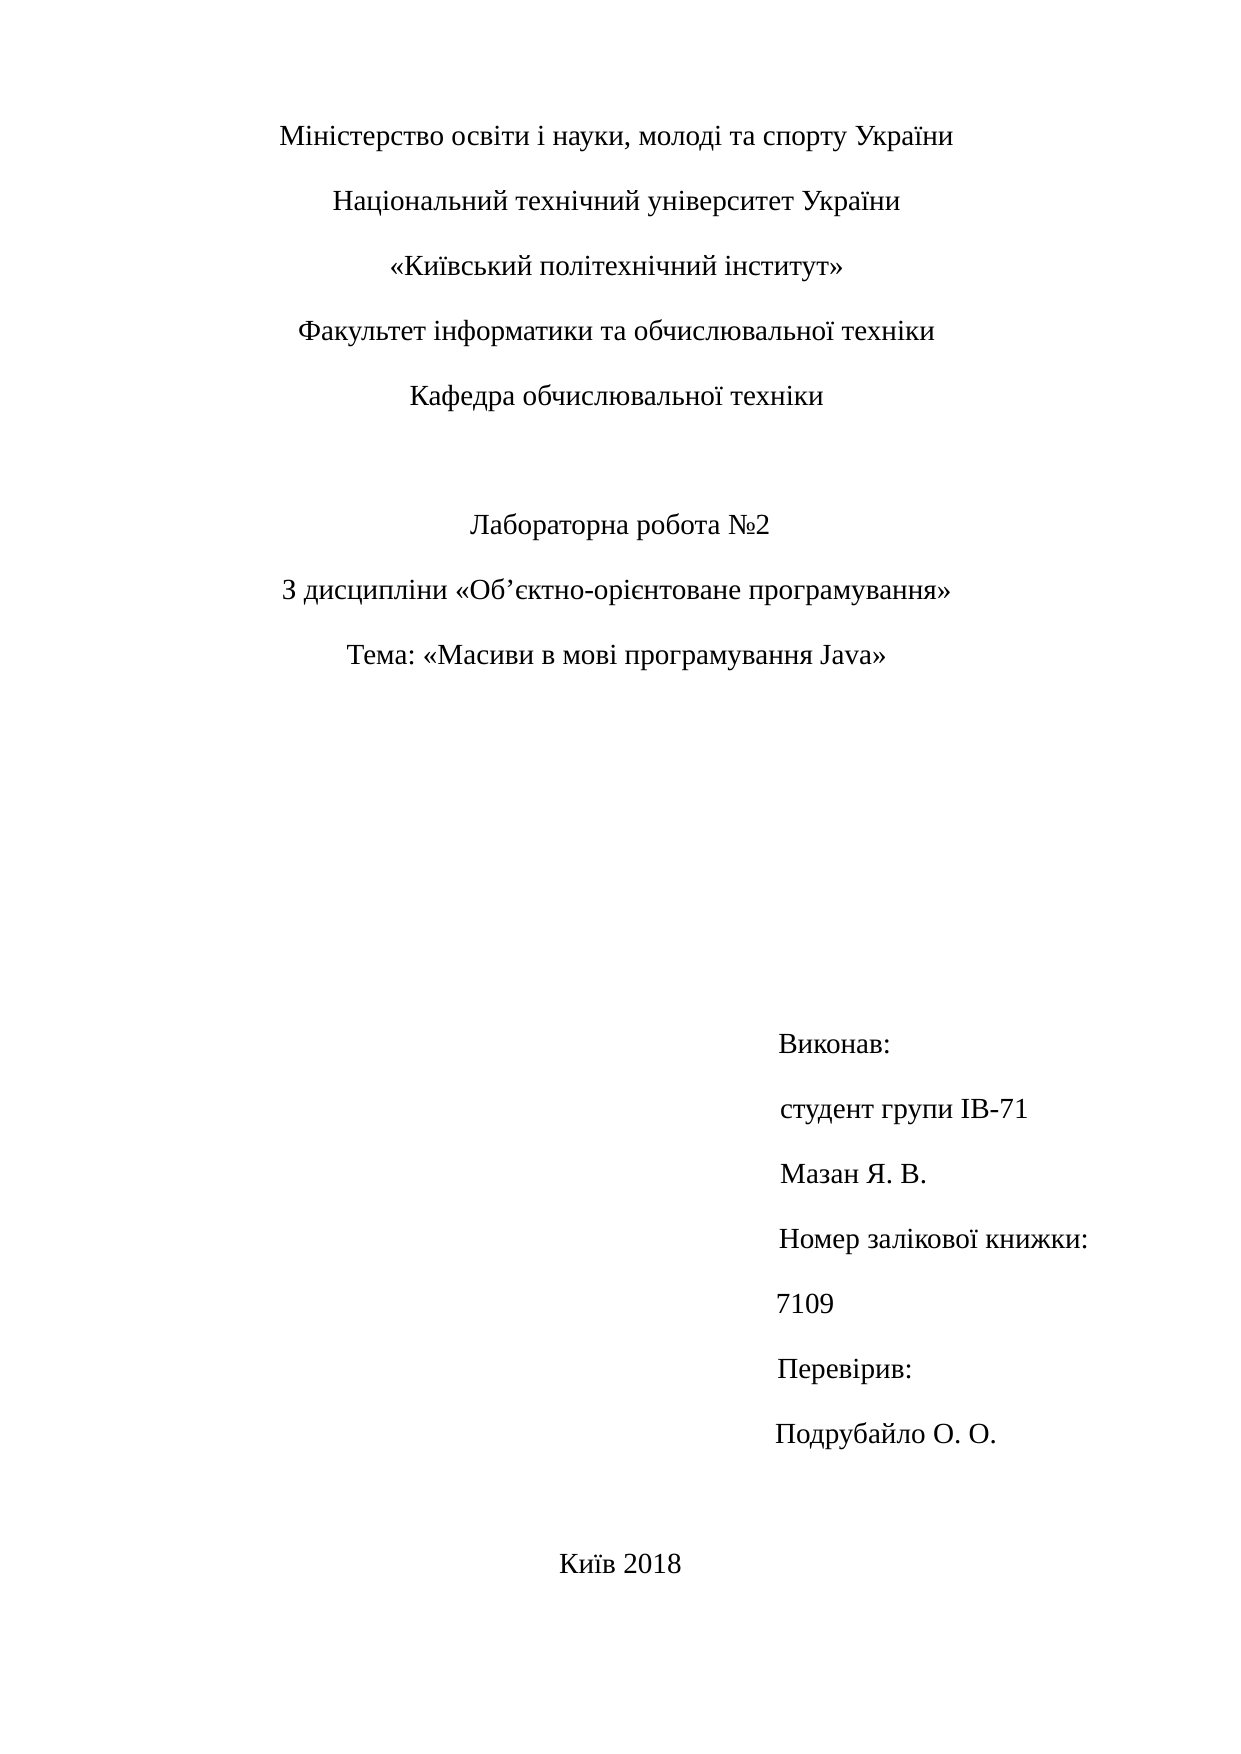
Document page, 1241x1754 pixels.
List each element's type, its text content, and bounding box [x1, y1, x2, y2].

text Виконав: [118, 1027, 1122, 1060]
text Міністерство освіти і науки, молоді та спорту України [118, 118, 1122, 152]
text студент групи ІВ-71 [118, 1092, 1122, 1125]
text 7109 [118, 1286, 1122, 1320]
text Лабораторна робота №2 [118, 507, 1122, 541]
text Номер залікової книжки: [118, 1221, 1122, 1255]
text «Київський політехнічний інститут» [118, 248, 1122, 281]
text Перевірив: [118, 1351, 1122, 1385]
text Тема: «Масиви в мові програмування Java» [118, 637, 1122, 671]
text Подрубайло О. О. [118, 1416, 1122, 1449]
text Кафедра обчислювальної техніки [118, 378, 1122, 411]
text Київ 2018 [118, 1546, 1122, 1579]
text Факультет інформатики та обчислювальної техніки [118, 313, 1122, 346]
text Мазан Я. В. [118, 1156, 1122, 1190]
text З дисципліни «Oб’єктно-орієнтоване програмування» [118, 572, 1122, 606]
text Національний технічний університет України [118, 183, 1122, 217]
